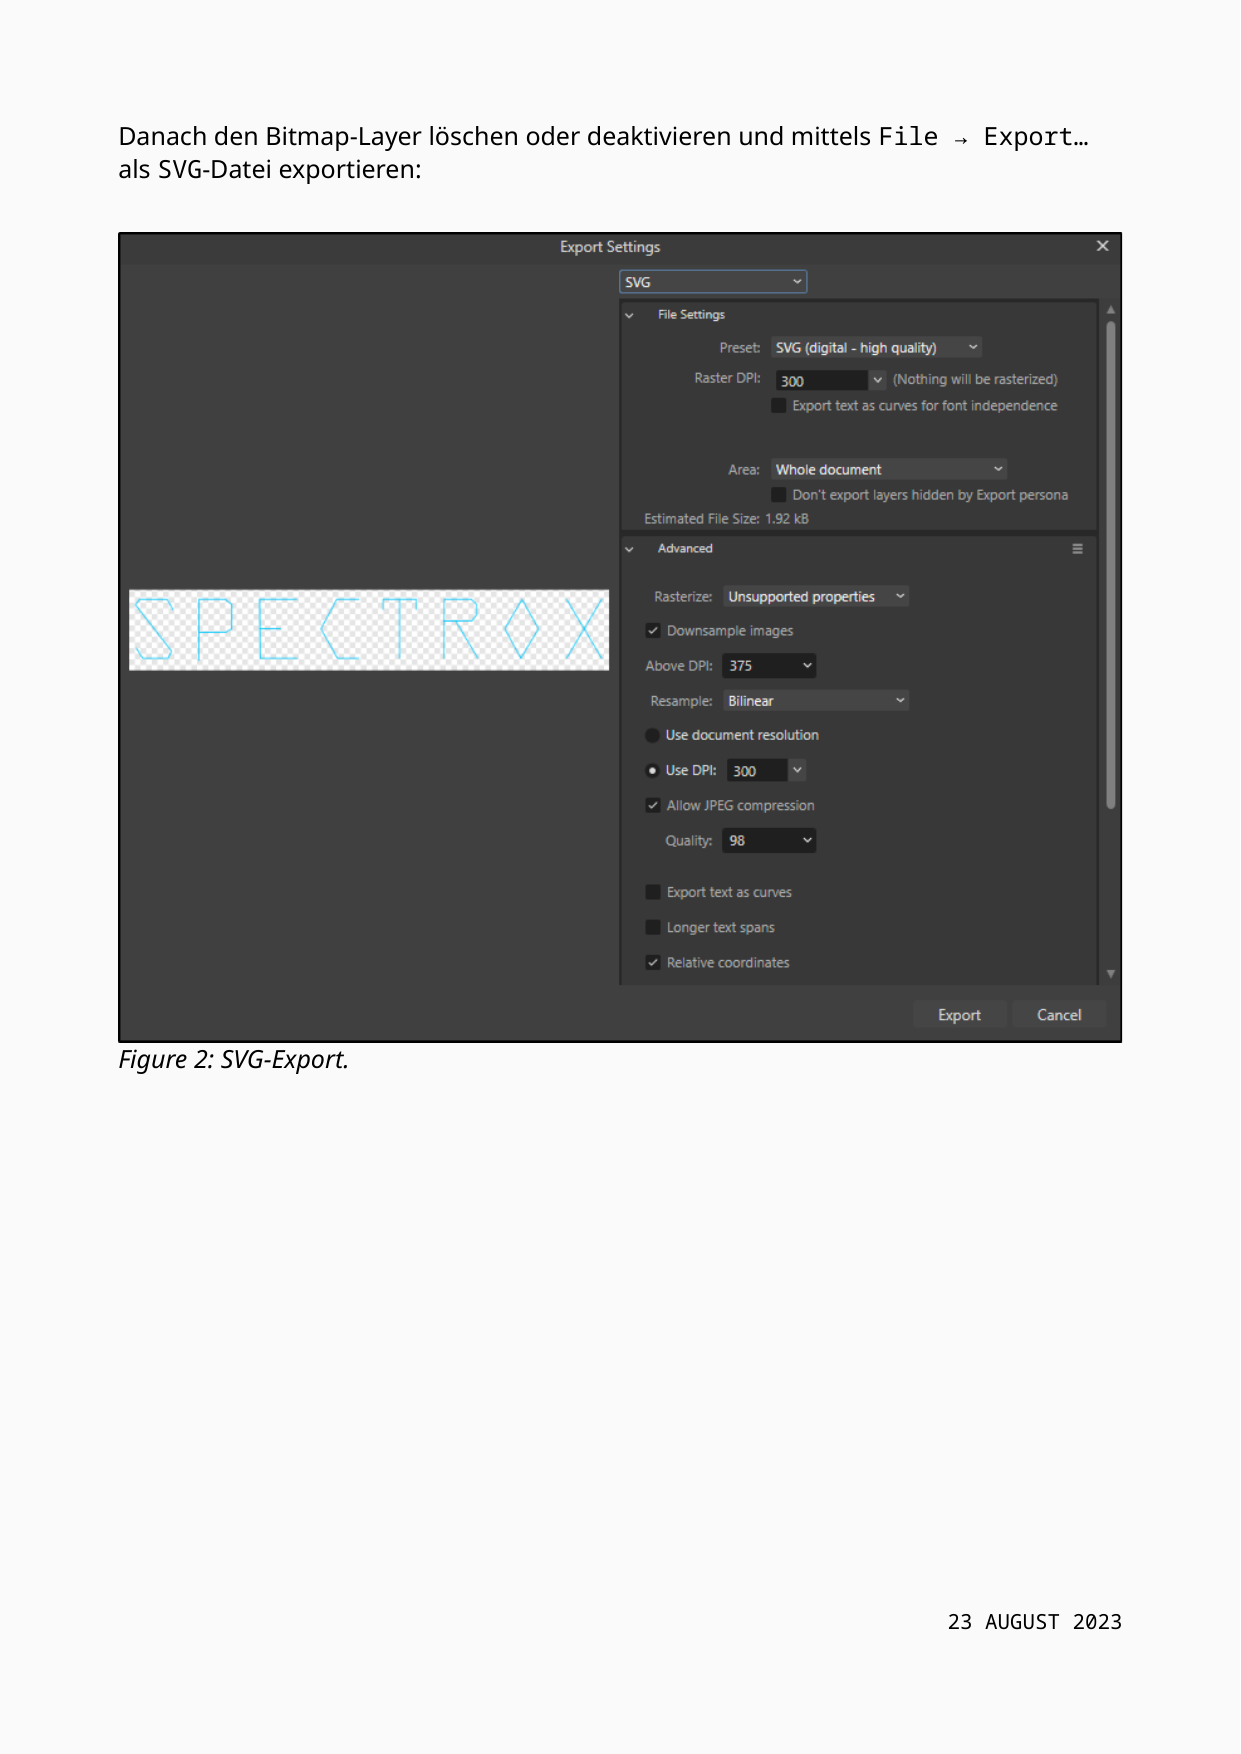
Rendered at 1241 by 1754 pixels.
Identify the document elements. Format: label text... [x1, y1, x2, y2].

picture [118, 232, 1123, 1043]
text Danach den Bitmap-Layer löschen oder deaktivieren und mittels File → Export… als SVG-Datei exportieren: [118, 118, 1122, 186]
text Figure 2: SVG-Export. [118, 1043, 1122, 1076]
